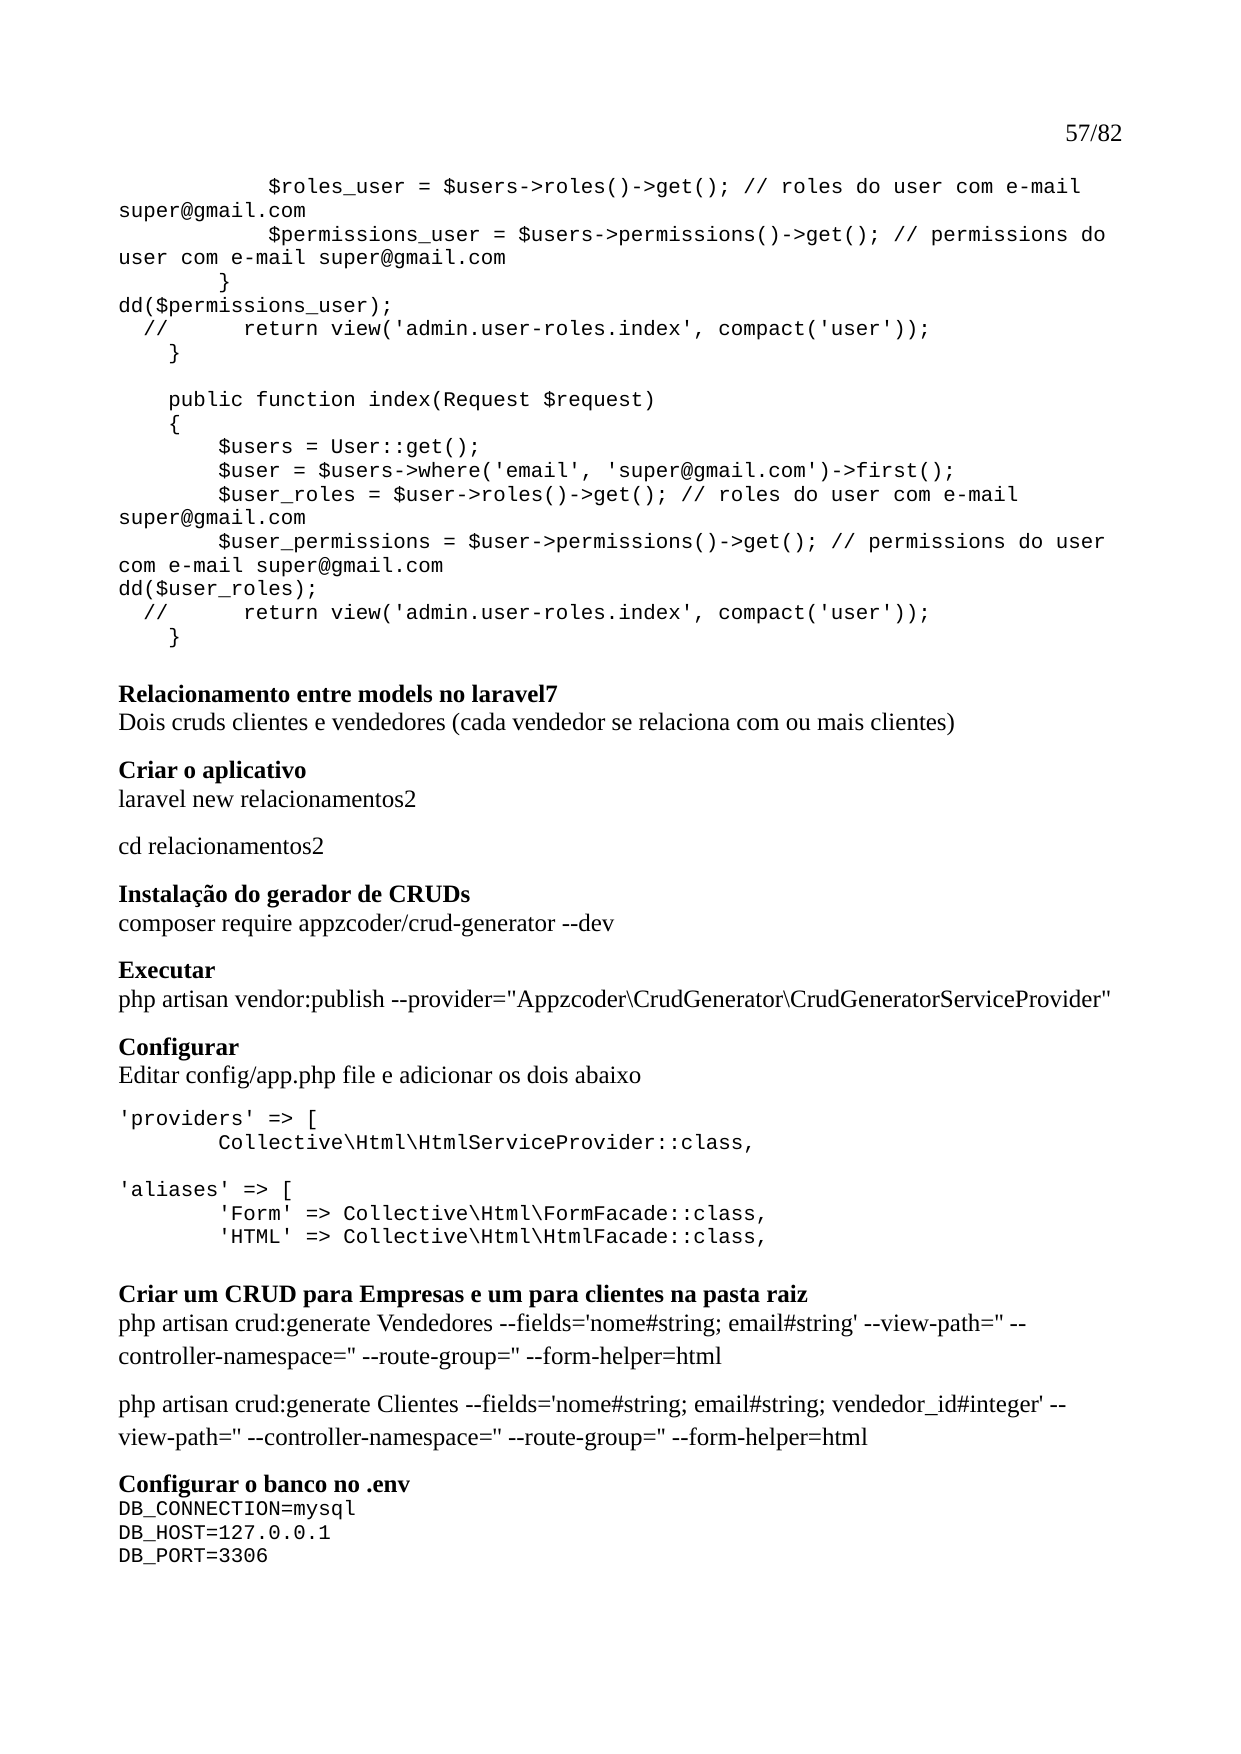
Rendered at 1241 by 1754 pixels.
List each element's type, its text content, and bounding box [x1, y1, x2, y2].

text $user_roles = $user->roles()->get(); // roles do user com e-mail super@gmail.com [118, 484, 1122, 531]
text php artisan crud:generate Vendedores --fields='nome#string; email#string' --view-path='' --controller-namespace='' --route-group='' --form-helper=html [118, 1308, 1122, 1370]
text Relacionamento entre models no laravel7 [118, 679, 1122, 707]
text laravel new relacionamentos2 [118, 784, 1122, 813]
text $users = User::get(); [118, 436, 1122, 460]
text DB_HOST=127.0.0.1 [118, 1522, 1122, 1546]
text $user = $users->where('email', 'super@gmail.com')->first(); [118, 460, 1122, 484]
text Dois cruds clientes e vendedores (cada vendedor se relaciona com ou mais clientes) [118, 707, 1122, 736]
text Instalação do gerador de CRUDs [118, 879, 1122, 908]
text dd($permissions_user); [118, 294, 1122, 318]
text Collective\Html\HtmlServiceProvider::class, [118, 1132, 1122, 1155]
text Executar [118, 955, 1122, 984]
text Configurar o banco no .env [118, 1469, 1122, 1498]
text // return view('admin.user-roles.index', compact('user')); [118, 602, 1122, 626]
text Criar um CRUD para Empresas e um para clientes na pasta raiz [118, 1279, 1122, 1308]
text DB_PORT=3306 [118, 1546, 1122, 1569]
text 'aliases' => [ [118, 1179, 1122, 1203]
text dd($user_roles); [118, 578, 1122, 602]
text 'providers' => [ [118, 1108, 1122, 1132]
text php artisan vendor:publish --provider="Appzcoder\CrudGenerator\CrudGeneratorServiceProvider" [118, 984, 1122, 1013]
text public function index(Request $request) [118, 389, 1122, 413]
text { [118, 413, 1122, 436]
text Criar o aplicativo [118, 755, 1122, 784]
text } [118, 342, 1122, 366]
text 'HTML' => Collective\Html\HtmlFacade::class, [118, 1226, 1122, 1250]
text } [118, 626, 1122, 649]
text $permissions_user = $users->permissions()->get(); // permissions do user com e-mail super@gmail.com [118, 224, 1122, 271]
text $user_permissions = $user->permissions()->get(); // permissions do user com e-mail super@gmail.com [118, 531, 1122, 578]
text // return view('admin.user-roles.index', compact('user')); [118, 318, 1122, 342]
text 'Form' => Collective\Html\FormFacade::class, [118, 1203, 1122, 1226]
text Editar config/app.php file e adicionar os dois abaixo [118, 1061, 1122, 1089]
text $roles_user = $users->roles()->get(); // roles do user com e-mail super@gmail.com [118, 176, 1122, 224]
text Configurar [118, 1032, 1122, 1061]
text DB_CONNECTION=mysql [118, 1498, 1122, 1522]
text php artisan crud:generate Clientes --fields='nome#string; email#string; vendedor_id#integer' --view-path='' --controller-namespace='' --route-group='' --form-helper=html [118, 1389, 1122, 1451]
text cd relacionamentos2 [118, 831, 1122, 860]
text } [118, 271, 1122, 294]
text composer require appzcoder/crud-generator --dev [118, 908, 1122, 937]
